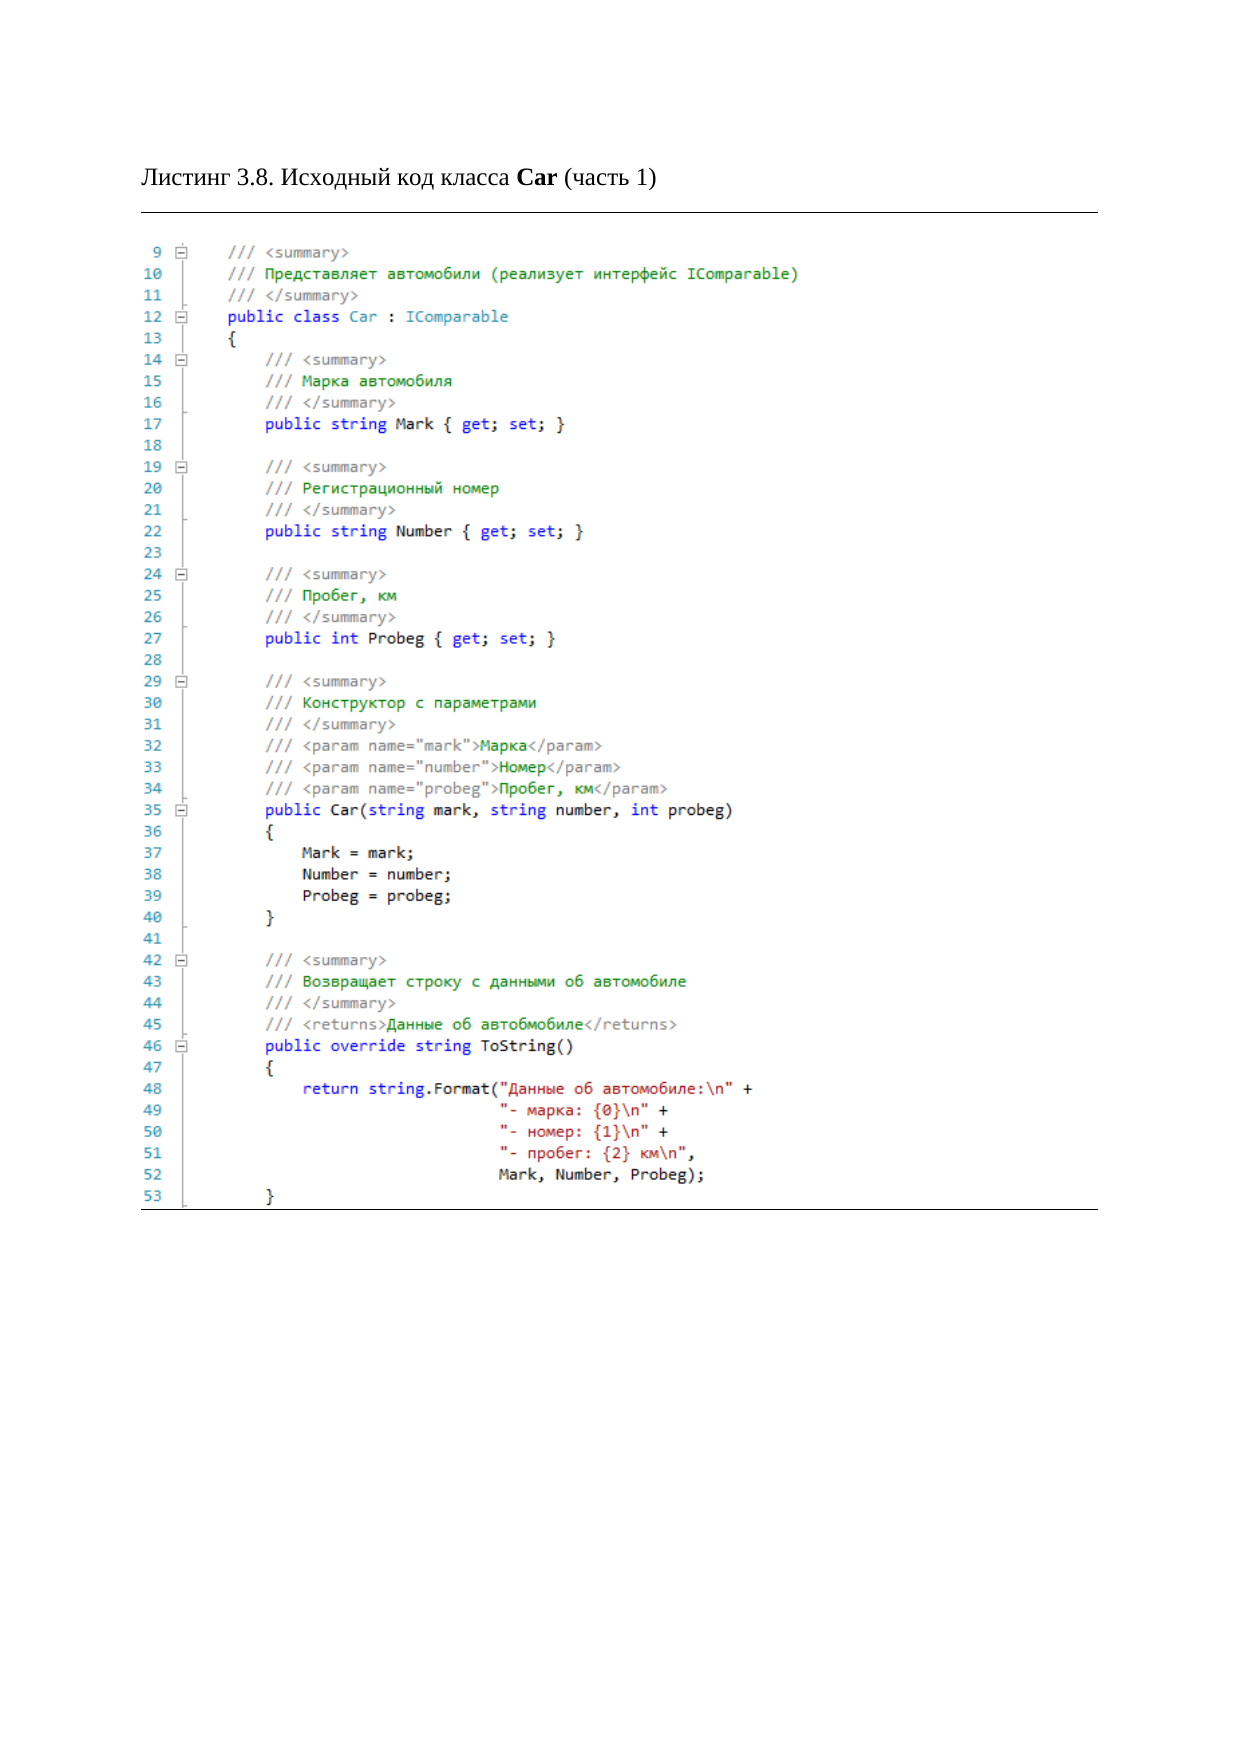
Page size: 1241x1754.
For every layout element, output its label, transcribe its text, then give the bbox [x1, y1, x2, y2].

picture [142, 243, 798, 1208]
table_cell [141, 213, 1098, 1209]
table_header Листинг 3.8. Исходный код класса Car (часть 1) [141, 162, 1098, 212]
